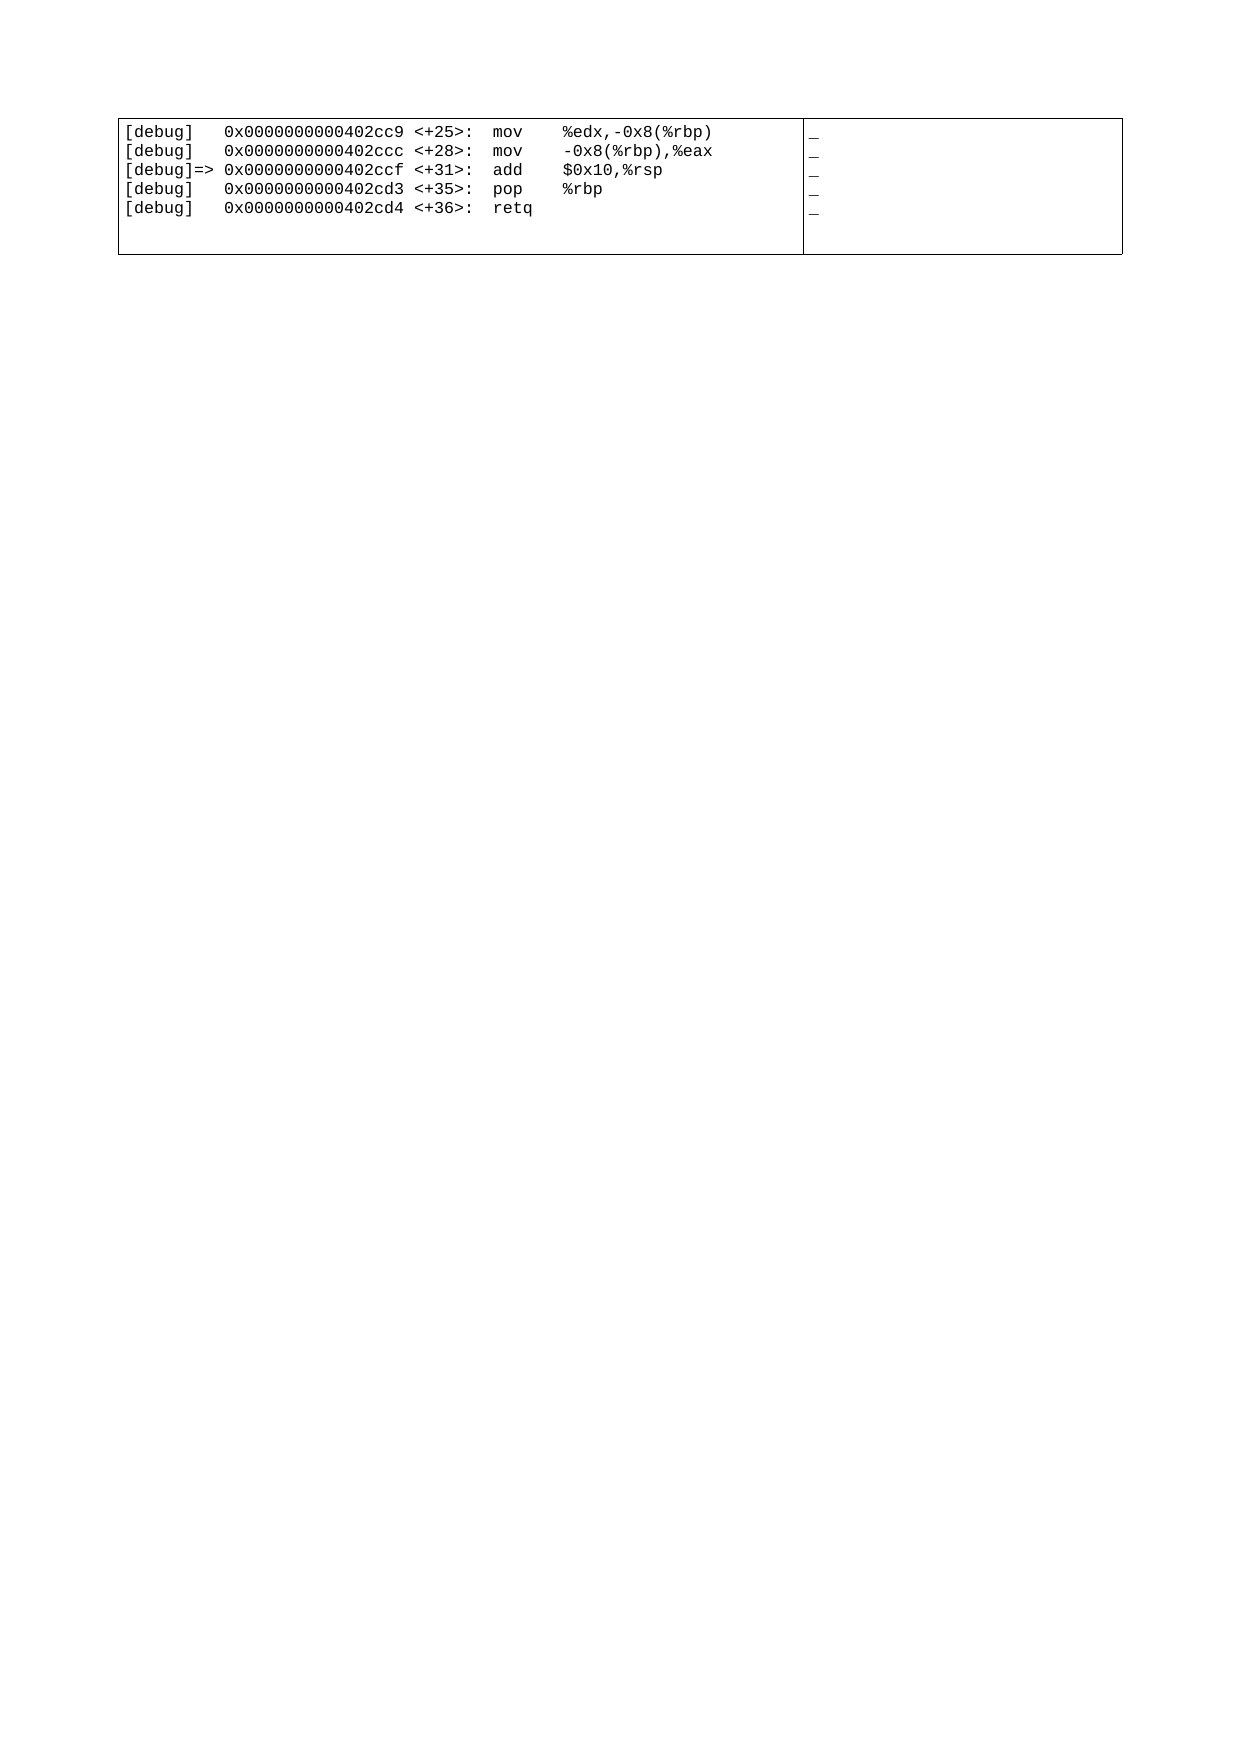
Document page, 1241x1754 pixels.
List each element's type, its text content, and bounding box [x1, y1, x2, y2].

table_header _ _ _ _ _ [804, 119, 1122, 254]
table_header [debug] 0x0000000000402cc9 <+25>: mov %edx,-0x8(%rbp) [debug] 0x0000000000402ccc <+28>: mov -0x8(%rbp),%eax [debug]=> 0x0000000000402ccf <+31>: add $0x10,%rsp [debug] 0x0000000000402cd3 <+35>: pop %rbp [debug] 0x0000000000402cd4 <+36>: retq [119, 119, 803, 254]
